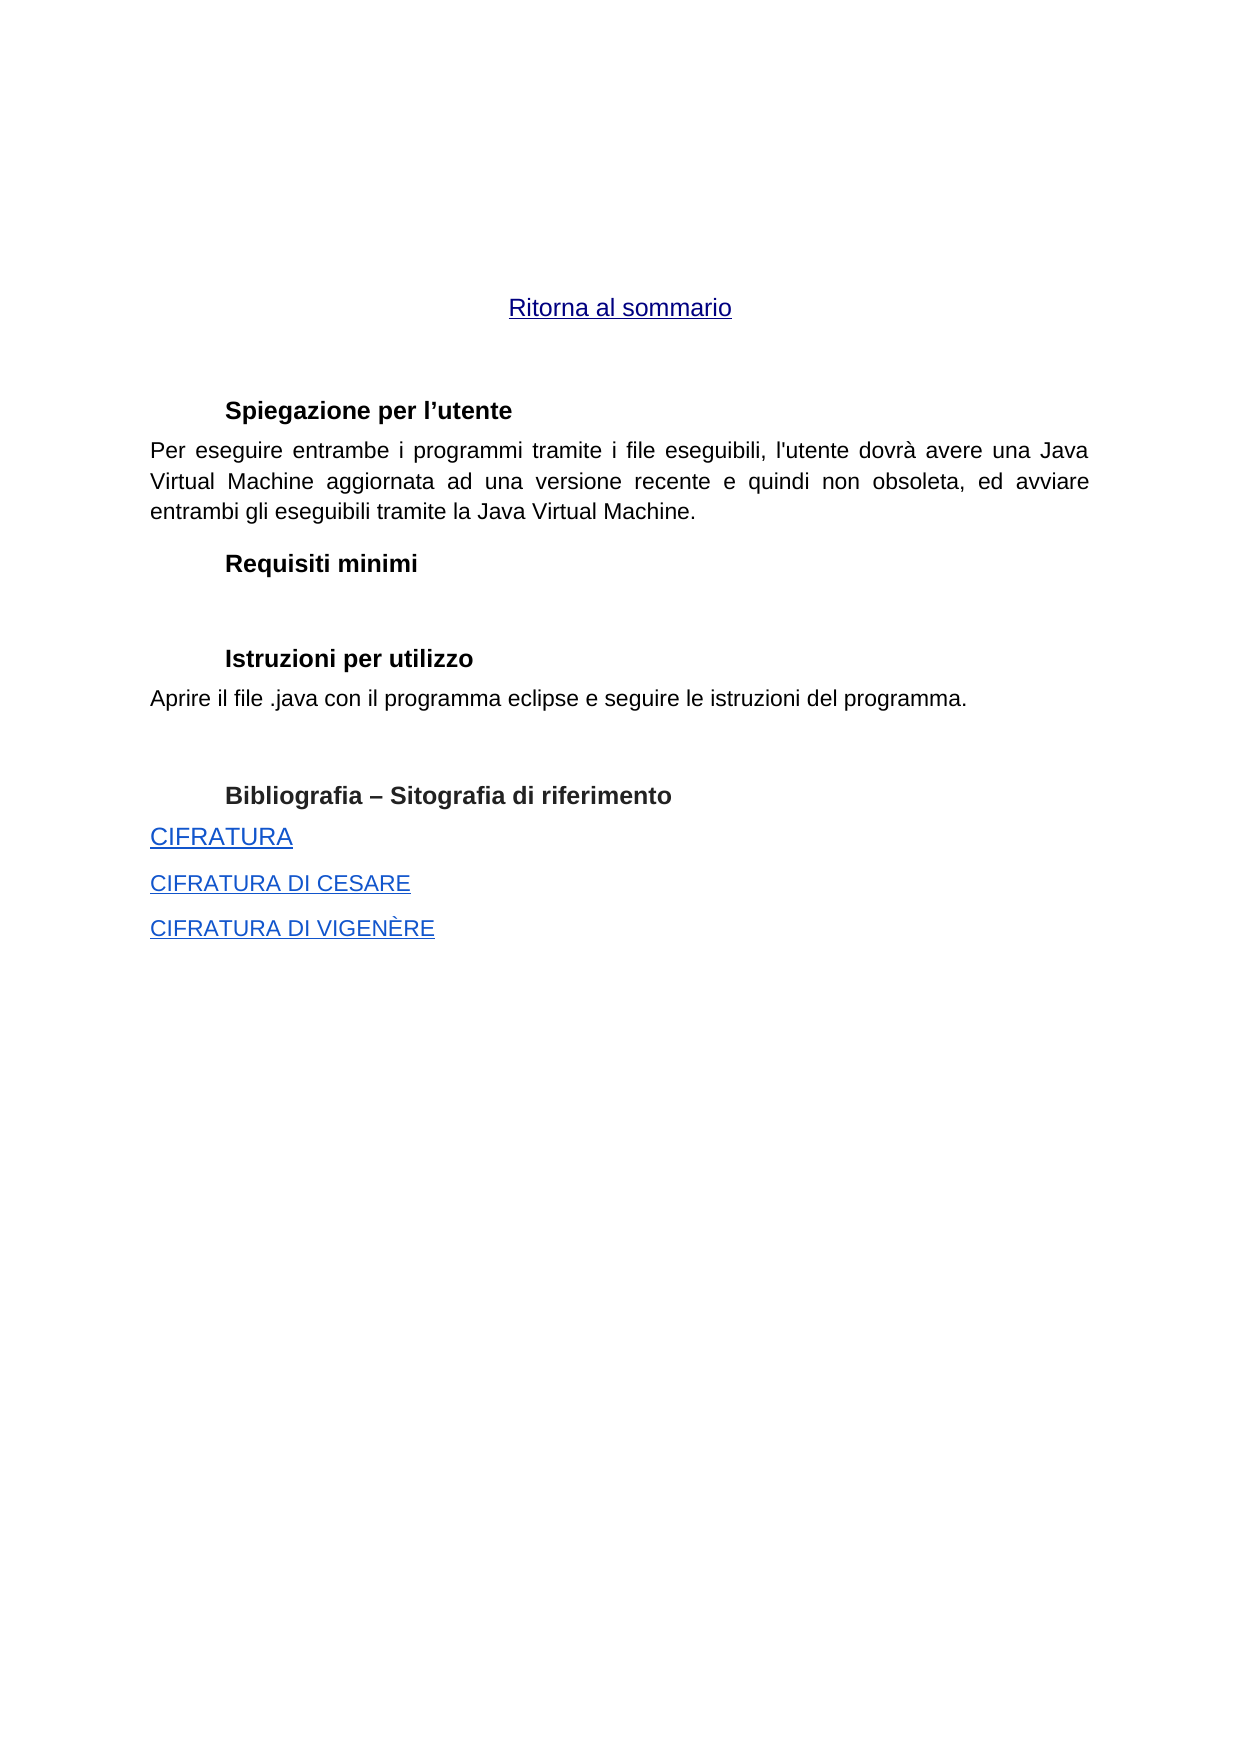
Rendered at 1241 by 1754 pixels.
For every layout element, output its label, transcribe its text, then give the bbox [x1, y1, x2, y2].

subtitle Bibliografia – Sitografia di riferimento [150, 781, 1090, 810]
subtitle Istruzioni per utilizzo [150, 644, 1090, 673]
subtitle Spiegazione per l’utente [150, 396, 1090, 425]
text CIFRATURA [150, 822, 1090, 851]
text Per eseguire entrambe i programmi tramite i file eseguibili, l'utente dovrà avere una Java Virtual Machine aggiornata ad una versione recente e quindi non obsoleta, ed avviare entrambi gli eseguibili tramite la Java Virtual Machine. [150, 437, 1090, 524]
text Ritorna al sommario [150, 293, 1090, 322]
text CIFRATURA DI VIGENÈRE [150, 915, 1090, 941]
text CIFRATURA DI CESARE [150, 870, 1090, 896]
text Aprire il file .java con il programma eclipse e seguire le istruzioni del programma. [150, 685, 1090, 712]
subtitle Requisiti minimi [150, 549, 1090, 578]
